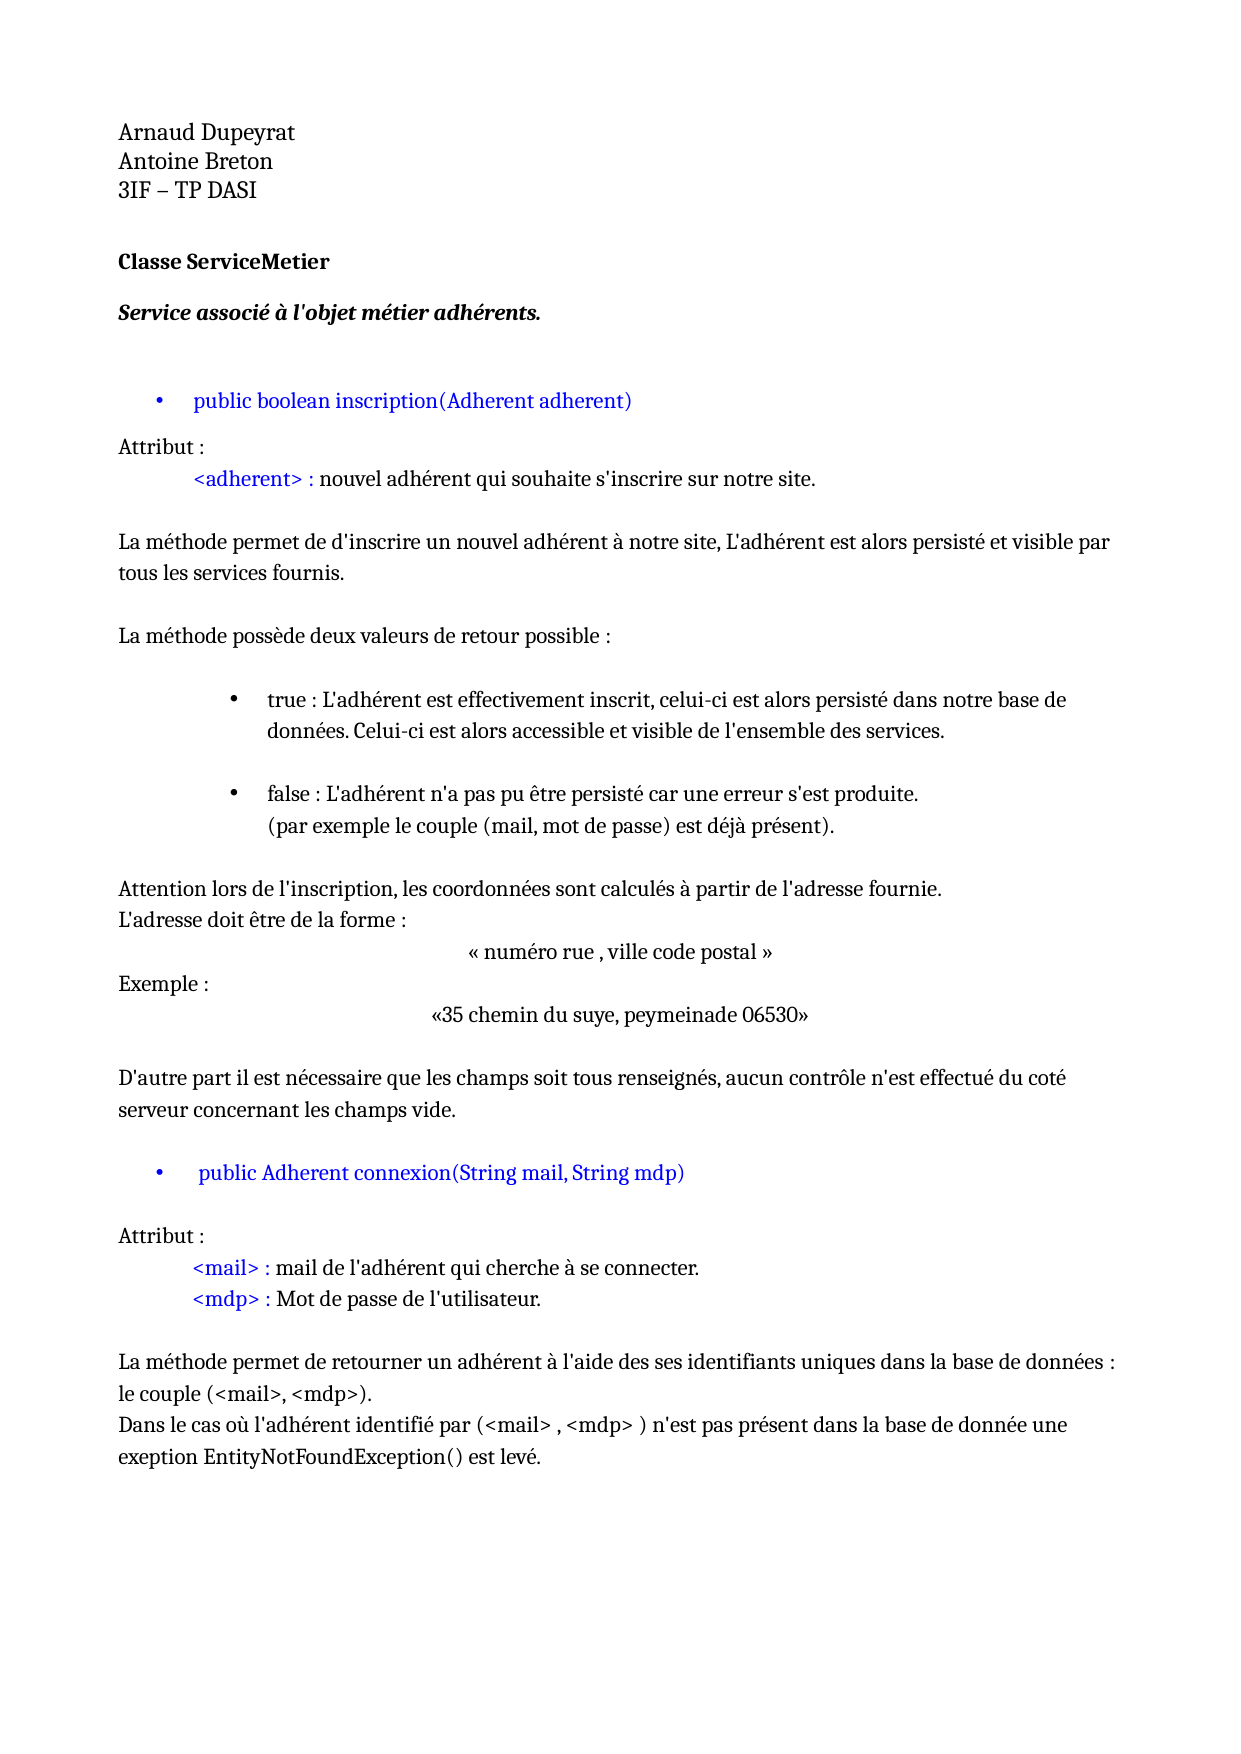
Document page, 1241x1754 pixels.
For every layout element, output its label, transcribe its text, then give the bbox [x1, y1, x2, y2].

subtitle Service associé à l'objet métier adhérents. [118, 300, 1122, 326]
text Attribut : [118, 434, 1122, 460]
text D'autre part il est nécessaire que les champs soit tous renseignés, aucun contrôle n'est effectué du coté serveur concernant les champs vide. [118, 1065, 1122, 1123]
text « numéro rue , ville code postal » [118, 939, 1122, 965]
text <mdp> : Mot de passe de l'utilisateur. [192, 1286, 1122, 1312]
list public Adherent connexion(String mail, String mdp) [156, 1160, 1122, 1186]
text «35 chemin du suye, peymeinade 06530» [118, 1002, 1122, 1028]
text Dans le cas où l'adhérent identifié par (<mail> , <mdp> ) n'est pas présent dans la base de donnée une exeption EntityNotFoundException() est levé. [118, 1412, 1122, 1470]
list <adherent> : nouvel adhérent qui souhaite s'inscrire sur notre site. [156, 465, 1122, 492]
list false : L'adhérent n'a pas pu être persisté car une erreur s'est produite. [229, 781, 1122, 807]
text La méthode permet de retourner un adhérent à l'aide des ses identifiants uniques dans la base de données : le couple (<mail>, <mdp>). [118, 1349, 1122, 1407]
text Exemple : [118, 970, 1122, 997]
list public boolean inscription(Adherent adherent) [156, 388, 1122, 414]
list (par exemple le couple (mail, mot de passe) est déjà présent). [229, 813, 1122, 839]
list true : L'adhérent est effectivement inscrit, celui-ci est alors persisté dans notre base de données. Celui-ci est alors accessible et visible de l'ensemble des services. [229, 686, 1122, 744]
text L'adresse doit être de la forme : [118, 907, 1122, 934]
text Attribut : [118, 1223, 1122, 1249]
text <mail> : mail de l'adhérent qui cherche à se connecter. [192, 1254, 1122, 1281]
text La méthode permet de d'inscrire un nouvel adhérent à notre site, L'adhérent est alors persisté et visible par tous les services fournis. [118, 528, 1122, 586]
subtitle Classe ServiceMetier [118, 248, 1122, 275]
text La méthode possède deux valeurs de retour possible : [118, 623, 1122, 649]
text Attention lors de l'inscription, les coordonnées sont calculés à partir de l'adresse fournie. [118, 876, 1122, 902]
